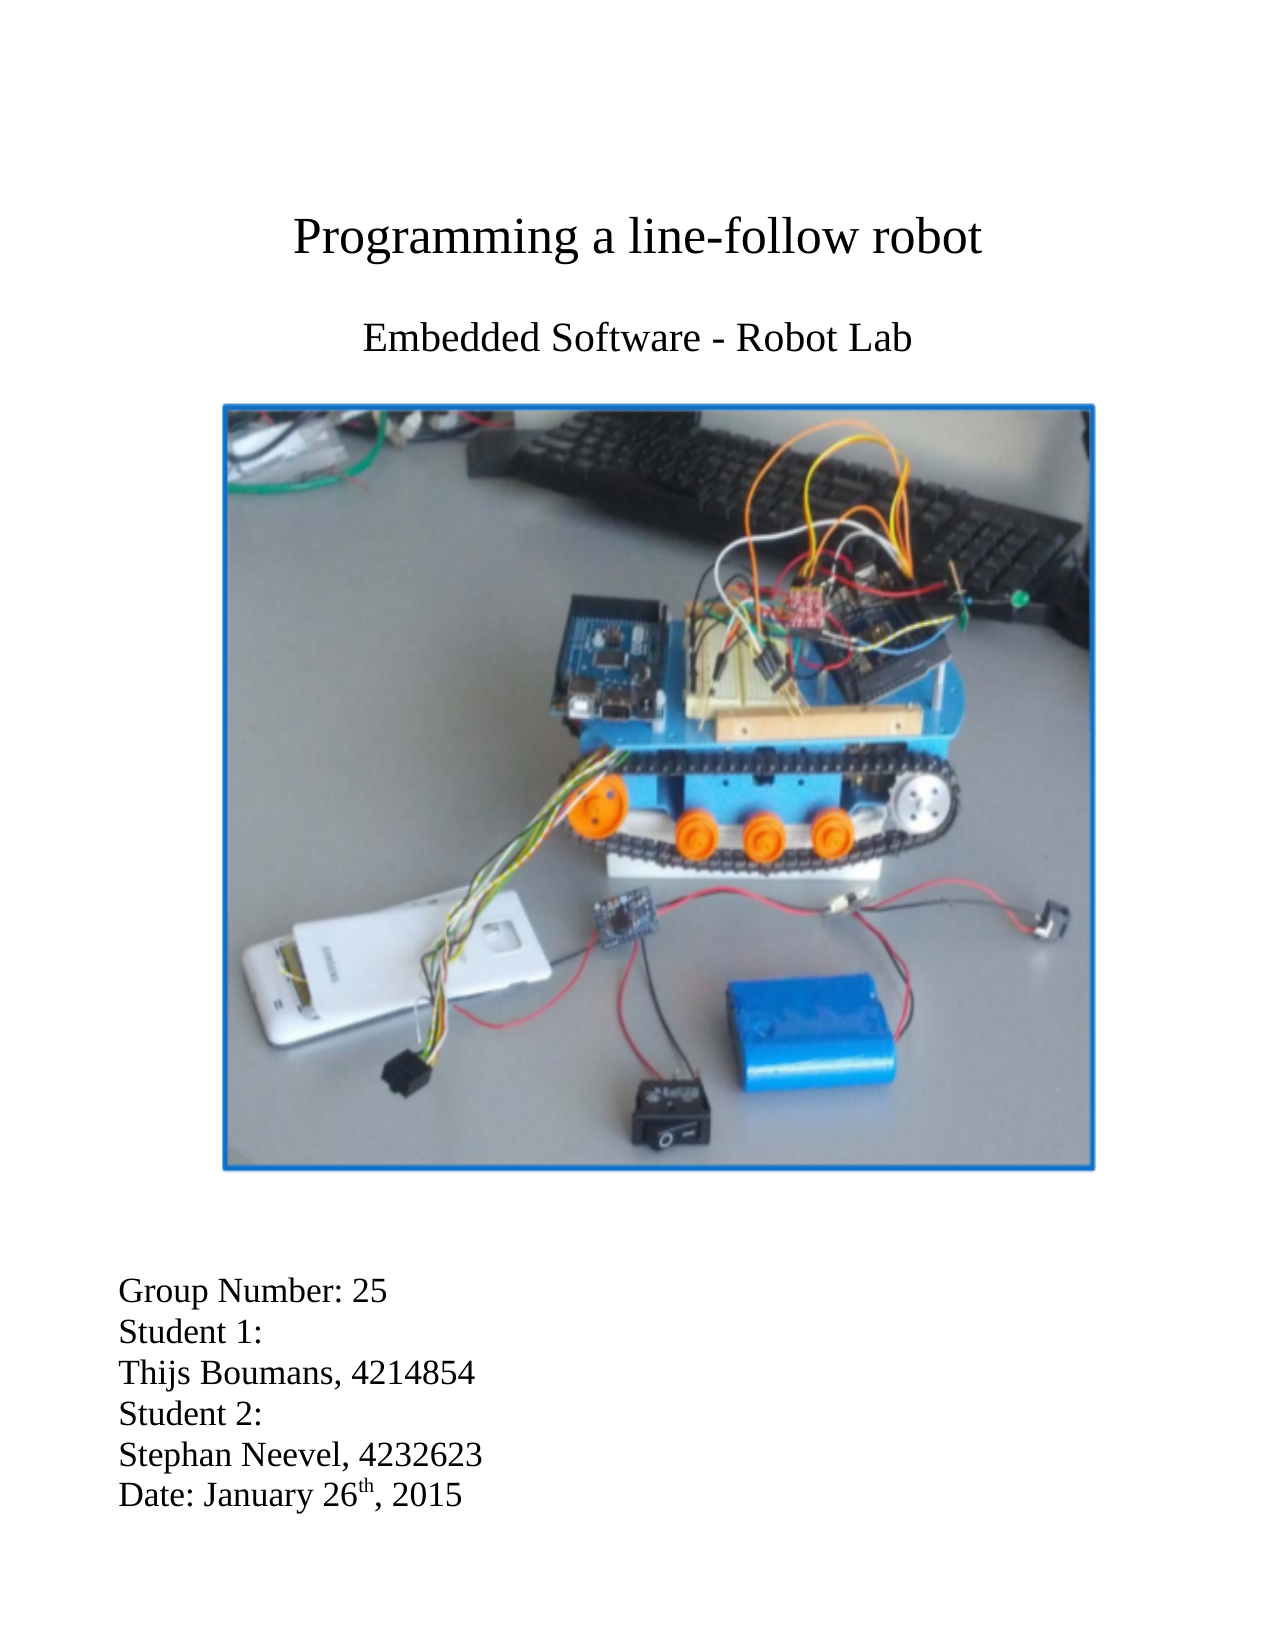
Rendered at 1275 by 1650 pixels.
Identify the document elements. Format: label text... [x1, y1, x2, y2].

text Group Number: 25 [118, 1269, 1157, 1310]
text Student 2: [118, 1392, 1157, 1433]
text Stephan Neevel, 4232623 [118, 1433, 1157, 1474]
text Date: January 26th, 2015 [118, 1474, 1157, 1514]
text Embedded Software - Robot Lab [118, 312, 1157, 360]
text Programming a line-follow robot [118, 204, 1157, 264]
picture [821, 386, 1105, 1184]
text Thijs Boumans, 4214854 [118, 1351, 1157, 1392]
text Student 1: [118, 1310, 1157, 1351]
